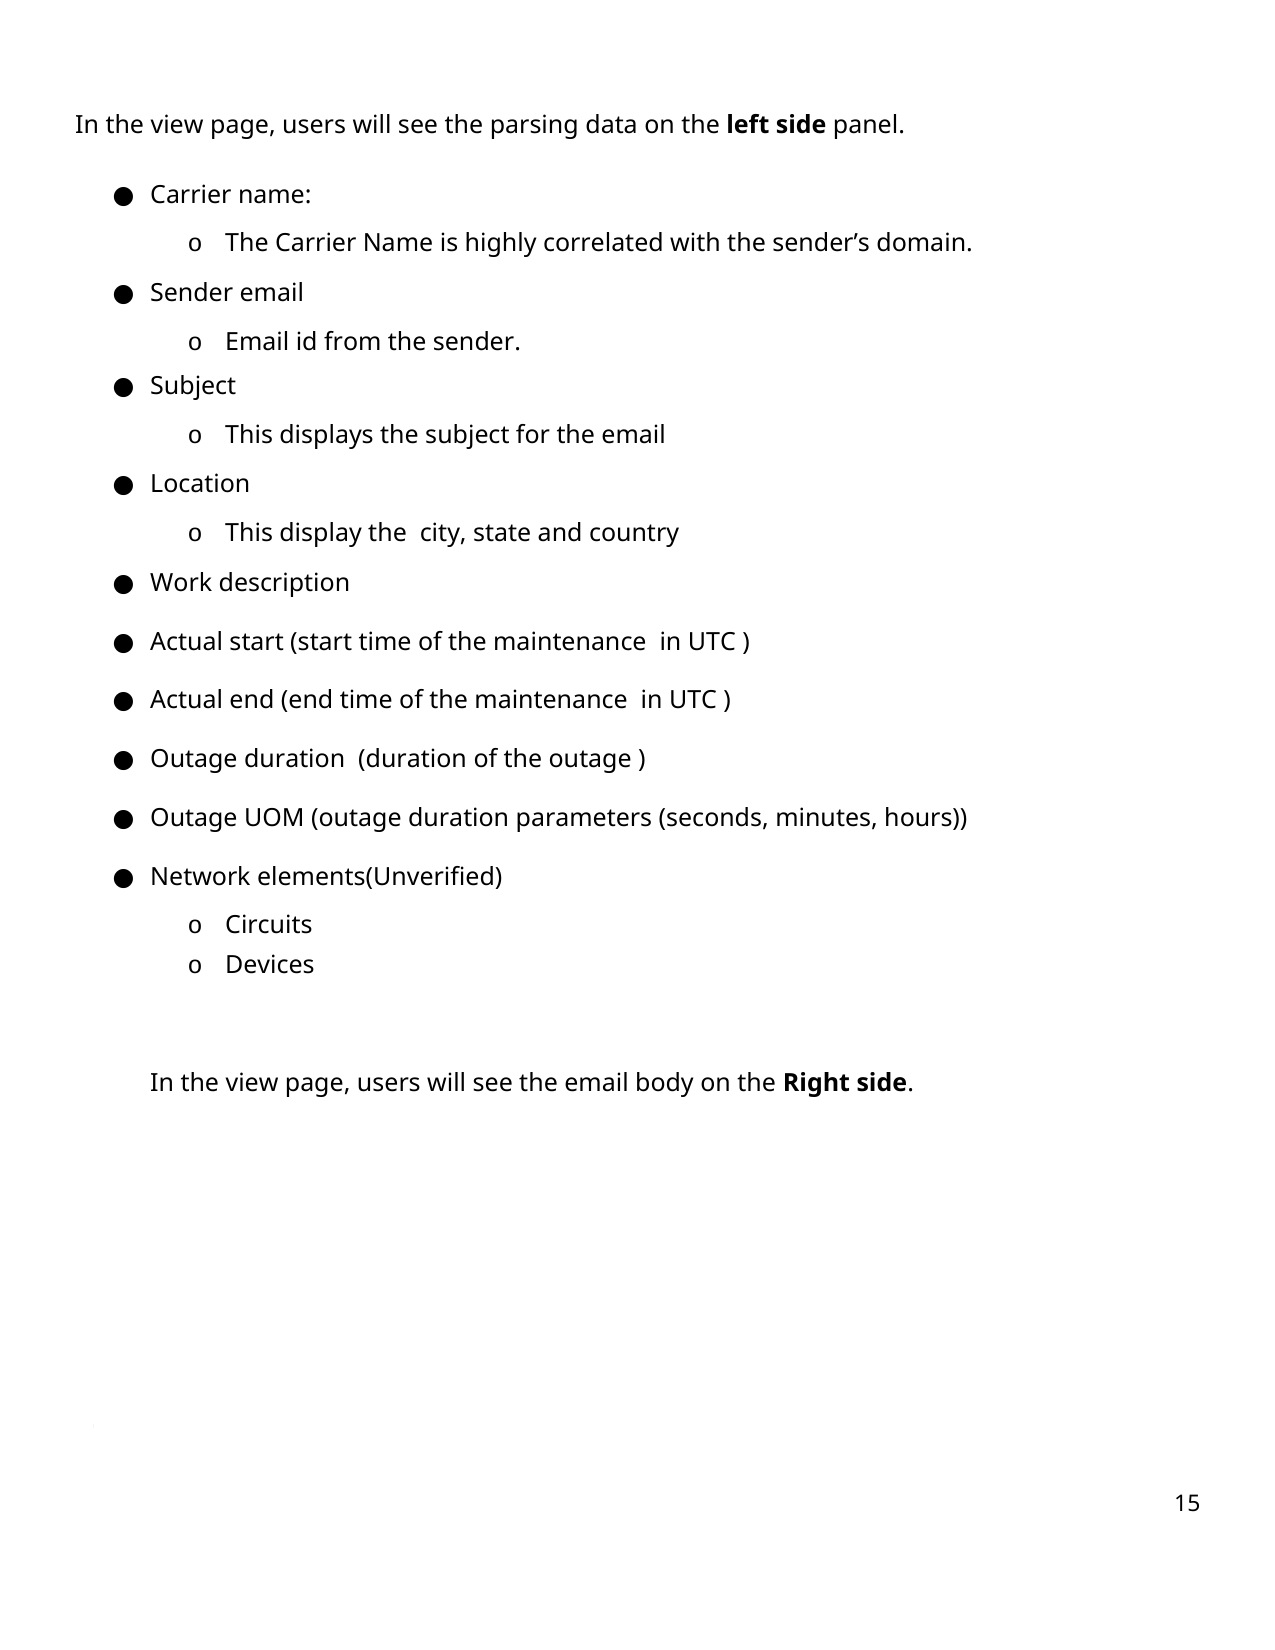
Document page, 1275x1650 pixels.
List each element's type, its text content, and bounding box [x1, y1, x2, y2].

list Network elements(Unverified) [112, 848, 1200, 899]
list Circuits [187, 907, 1200, 941]
list This displays the subject for the email [187, 416, 1200, 451]
list Devices [187, 947, 1200, 981]
list Email id from the sender. [187, 323, 1200, 358]
list Outage UOM (outage duration parameters (seconds, minutes, hours)) [112, 789, 1200, 841]
list Actual start (start time of the maintenance in UTC ) [112, 613, 1200, 664]
text In the view page, users will see the parsing data on the left side panel. [75, 106, 1200, 140]
list Sender email [112, 264, 1200, 316]
list The Carrier Name is highly correlated with the sender’s domain. [187, 225, 1200, 259]
list Carrier name: [112, 166, 1200, 217]
list Outage duration (duration of the outage ) [112, 731, 1200, 782]
list Subject [112, 358, 1200, 409]
text In the view page, users will see the email body on the Right side. [150, 1064, 1200, 1098]
list Location [112, 456, 1200, 507]
list Actual end (end time of the maintenance in UTC ) [112, 672, 1200, 723]
list Work description [112, 554, 1200, 605]
list This display the city, state and country [187, 515, 1200, 549]
